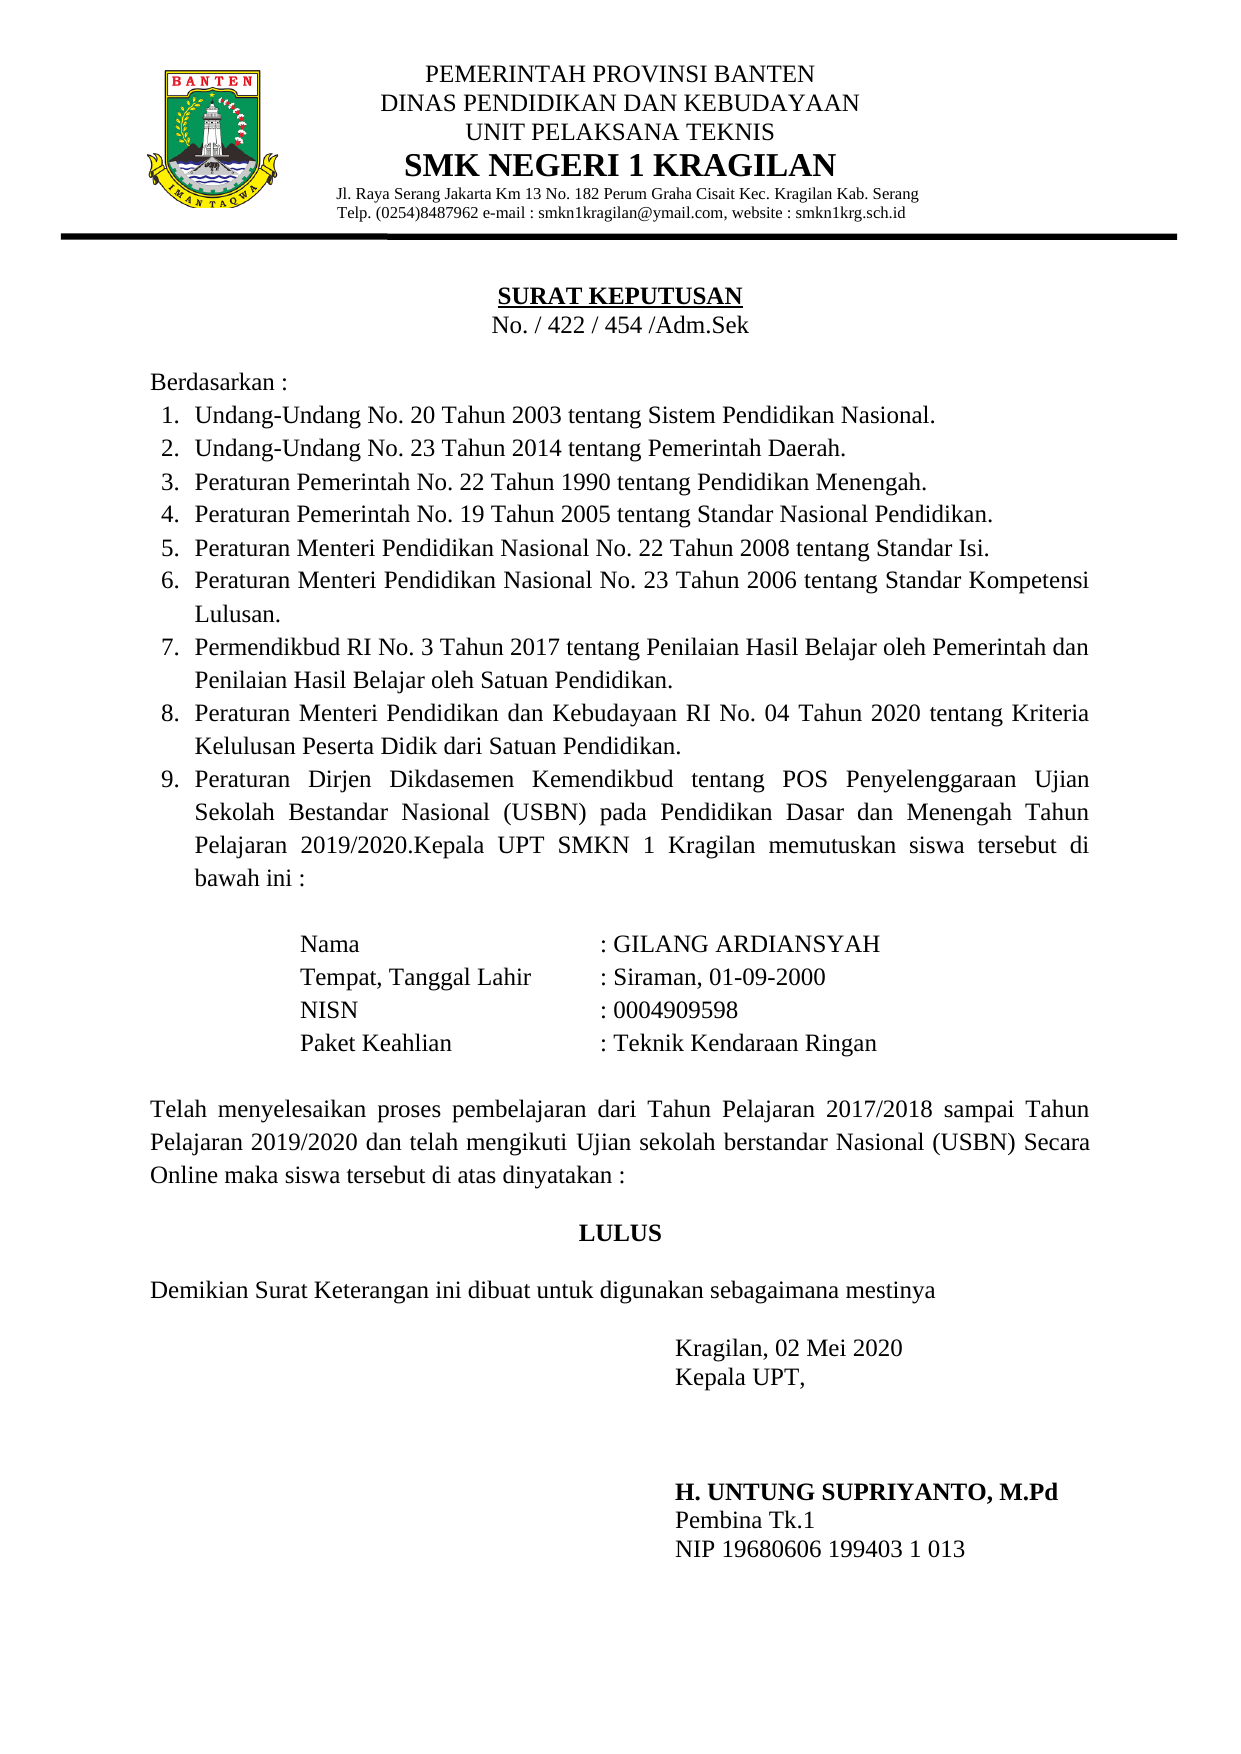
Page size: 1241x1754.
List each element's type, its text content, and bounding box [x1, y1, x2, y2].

list Peraturan Pemerintah No. 19 Tahun 2005 tentang Standar Nasional Pendidikan. [179, 499, 1090, 528]
text SURAT KEPUTUSAN [150, 281, 1090, 310]
text Paket Keahlian : Teknik Kendaraan Ringan [150, 1028, 1090, 1057]
text Demikian Surat Keterangan ini dibuat untuk digunakan sebagaimana mestinya [150, 1276, 1090, 1304]
text NIP 19680606 199403 1 013 [150, 1534, 1090, 1563]
list Peraturan Menteri Pendidikan Nasional No. 22 Tahun 2008 tentang Standar Isi. [179, 533, 1090, 561]
list Peraturan Menteri Pendidikan dan Kebudayaan RI No. 04 Tahun 2020 tentang Kriteria Kelulusan Peserta Didik dari Satuan Pendidikan. [179, 698, 1090, 759]
text LULUS [150, 1218, 1090, 1247]
text Telah menyelesaikan proses pembelajaran dari Tahun Pelajaran 2017/2018 sampai Tahun Pelajaran 2019/2020 dan telah mengikuti Ujian sekolah berstandar Nasional (USBN) Secara Online maka siswa tersebut di atas dinyatakan : [150, 1094, 1090, 1189]
text Kragilan, 02 Mei 2020 [150, 1333, 1090, 1362]
text Pembina Tk.1 [150, 1506, 1090, 1534]
text Tempat, Tanggal Lahir : Siraman, 01-09-2000 [150, 962, 1090, 991]
picture [146, 70, 279, 208]
text Kepala UPT, [150, 1362, 1090, 1391]
list Permendikbud RI No. 3 Tahun 2017 tentang Penilaian Hasil Belajar oleh Pemerintah dan Penilaian Hasil Belajar oleh Satuan Pendidikan. [179, 632, 1090, 693]
list Peraturan Pemerintah No. 22 Tahun 1990 tentang Pendidikan Menengah. [179, 467, 1090, 495]
list Peraturan Menteri Pendidikan Nasional No. 23 Tahun 2006 tentang Standar Kompetensi Lulusan. [179, 566, 1090, 627]
list Peraturan Dirjen Dikdasemen Kemendikbud tentang POS Penyelenggaraan Ujian Sekolah Bestandar Nasional (USBN) pada Pendidikan Dasar dan Menengah Tahun Pelajaran 2019/2020.Kepala UPT SMKN 1 Kragilan memutuskan siswa tersebut di bawah ini : [179, 764, 1090, 892]
text H. UNTUNG SUPRIYANTO, M.Pd [150, 1477, 1090, 1506]
list Undang-Undang No. 23 Tahun 2014 tentang Pemerintah Daerah. [179, 433, 1090, 462]
text No. / 422 / 454 /Adm.Sek [150, 310, 1090, 339]
list Undang-Undang No. 20 Tahun 2003 tentang Sistem Pendidikan Nasional. [179, 401, 1090, 429]
text NISN : 0004909598 [150, 995, 1090, 1024]
text Berdasarkan : [150, 367, 1090, 396]
text Nama : GILANG ARDIANSYAH [150, 929, 1090, 958]
